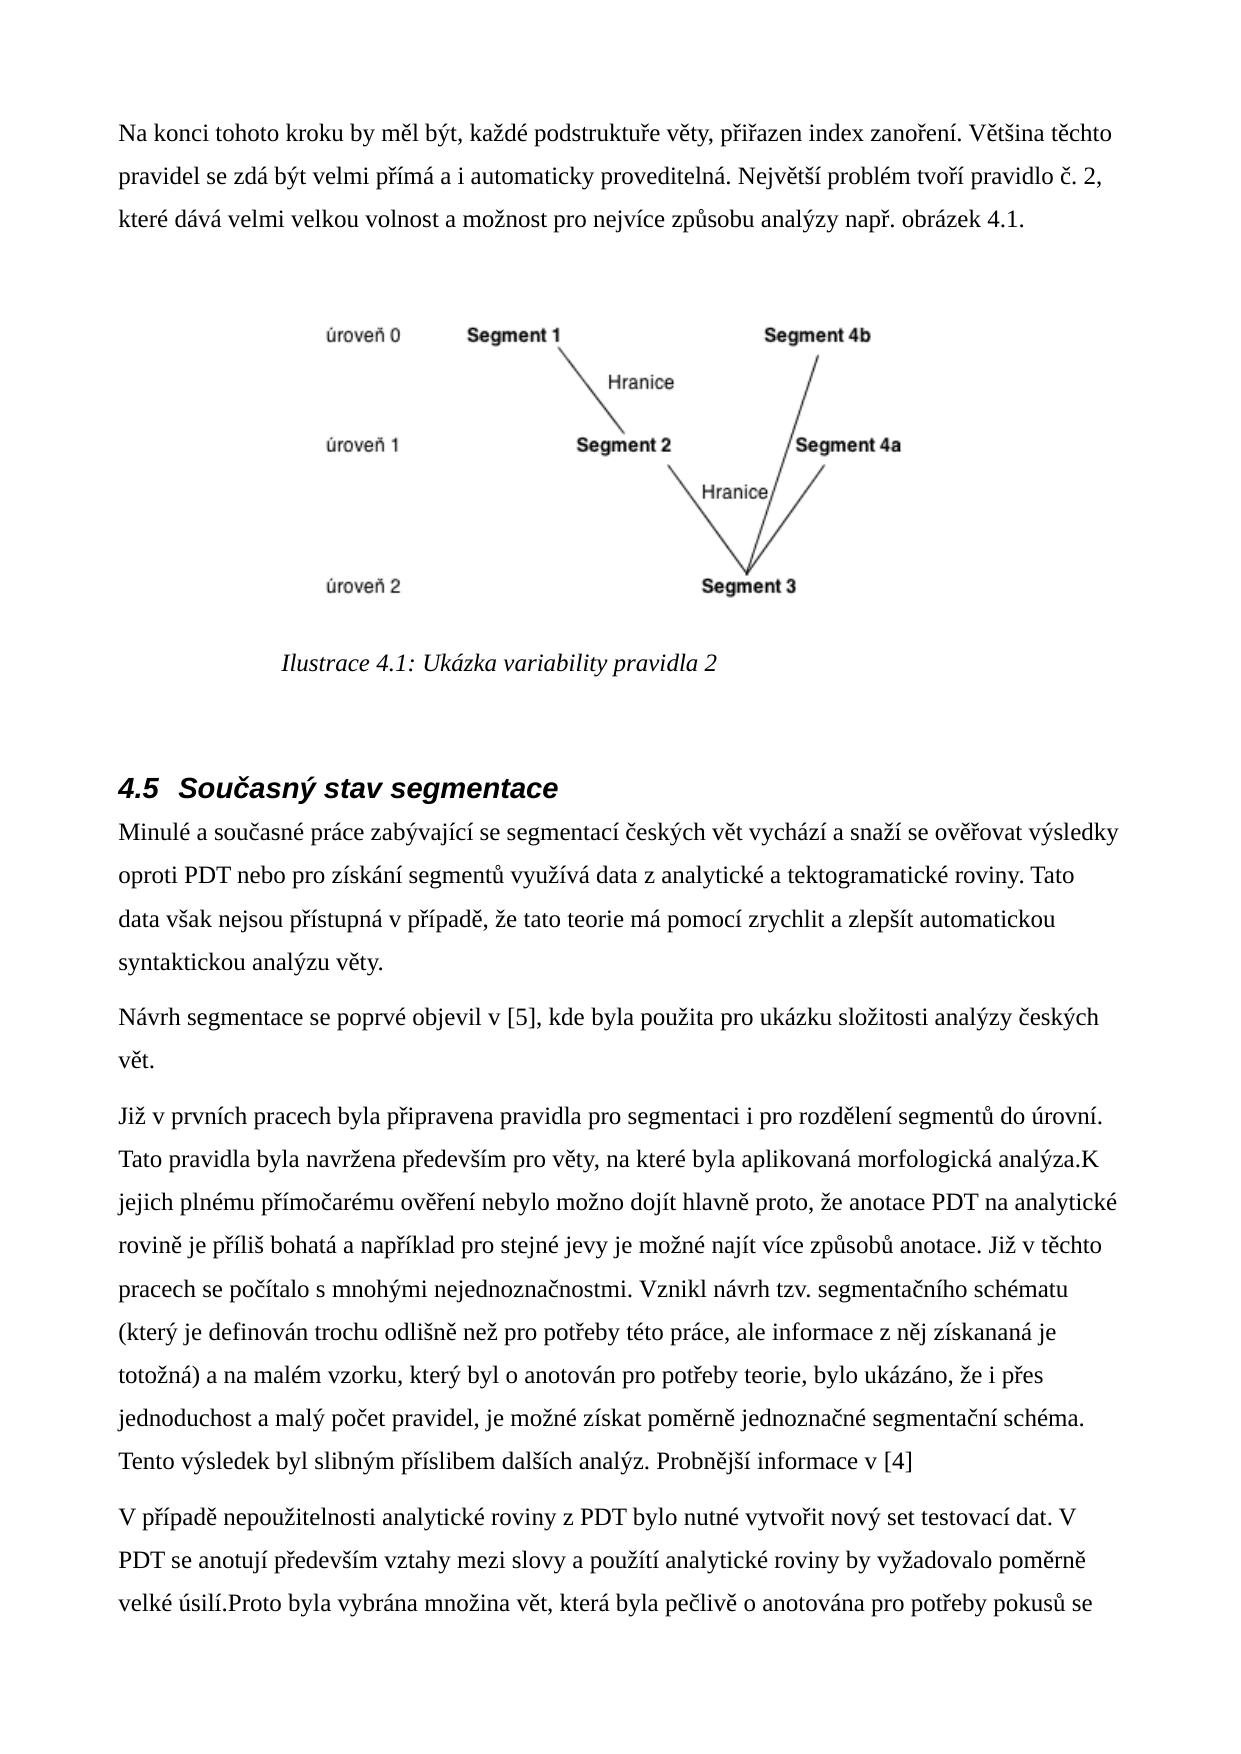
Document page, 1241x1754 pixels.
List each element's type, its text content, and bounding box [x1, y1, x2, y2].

text V případě nepoužitelnosti analytické roviny z PDT bylo nutné vytvořit nový set testovací dat. V PDT se anotují především vztahy mezi slovy a použítí analytické roviny by vyžadovalo poměrně velké úsilí.Proto byla vybrána množina vět, která byla pečlivě o anotována pro potřeby pokusů se [118, 1502, 1122, 1617]
text Ilustrace 4.1: Ukázka variability pravidla 2 [281, 648, 959, 676]
text [281, 272, 959, 282]
text Minulé a současné práce zabývající se segmentací českých vět vychází a snaží se ověřovat výsledky oproti PDT nebo pro získání segmentů využívá data z analytické a tektogramatické roviny. Tato data však nejsou přístupná v případě, že tato teorie má pomocí zrychlit a zlepšít automatickou syntaktickou analýzu věty. [118, 817, 1122, 976]
text Na konci tohoto kroku by měl být, každé podstruktuře věty, přiřazen index zanoření. Většina těchto pravidel se zdá být velmi přímá a i automaticky proveditelná. Největší problém tvoří pravidlo č. 2, které dává velmi velkou volnost a možnost pro nejvíce způsobu analýzy např. obrázek 4.1. [118, 118, 1122, 233]
picture [281, 282, 960, 648]
text Již v prvních pracech byla připravena pravidla pro segmentaci i pro rozdělení segmentů do úrovní. Tato pravidla byla navržena především pro věty, na které byla aplikovaná morfologická analýza.K jejich plnému přímočarému ověření nebylo možno dojít hlavně proto, že anotace PDT na analytické rovině je příliš bohatá a například pro stejné jevy je možné najít více způsobů anotace. Již v těchto pracech se počítalo s mnohými nejednoznačnostmi. Vznikl návrh tzv. segmentačního schématu (který je definován trochu odlišně než pro potřeby této práce, ale informace z něj získananá je totožná) a na malém vzorku, který byl o anotován pro potřeby teorie, bylo ukázáno, že i přes jednoduchost a malý počet pravidel, je možné získat poměrně jednoznačné segmentační schéma. Tento výsledek byl slibným příslibem dalších analýz. Probnější informace v [4] [118, 1101, 1122, 1475]
subtitle Současný stav segmentace [118, 771, 1122, 805]
text Návrh segmentace se poprvé objevil v [5], kde byla použita pro ukázku složitosti analýzy českých vět. [118, 1002, 1122, 1074]
